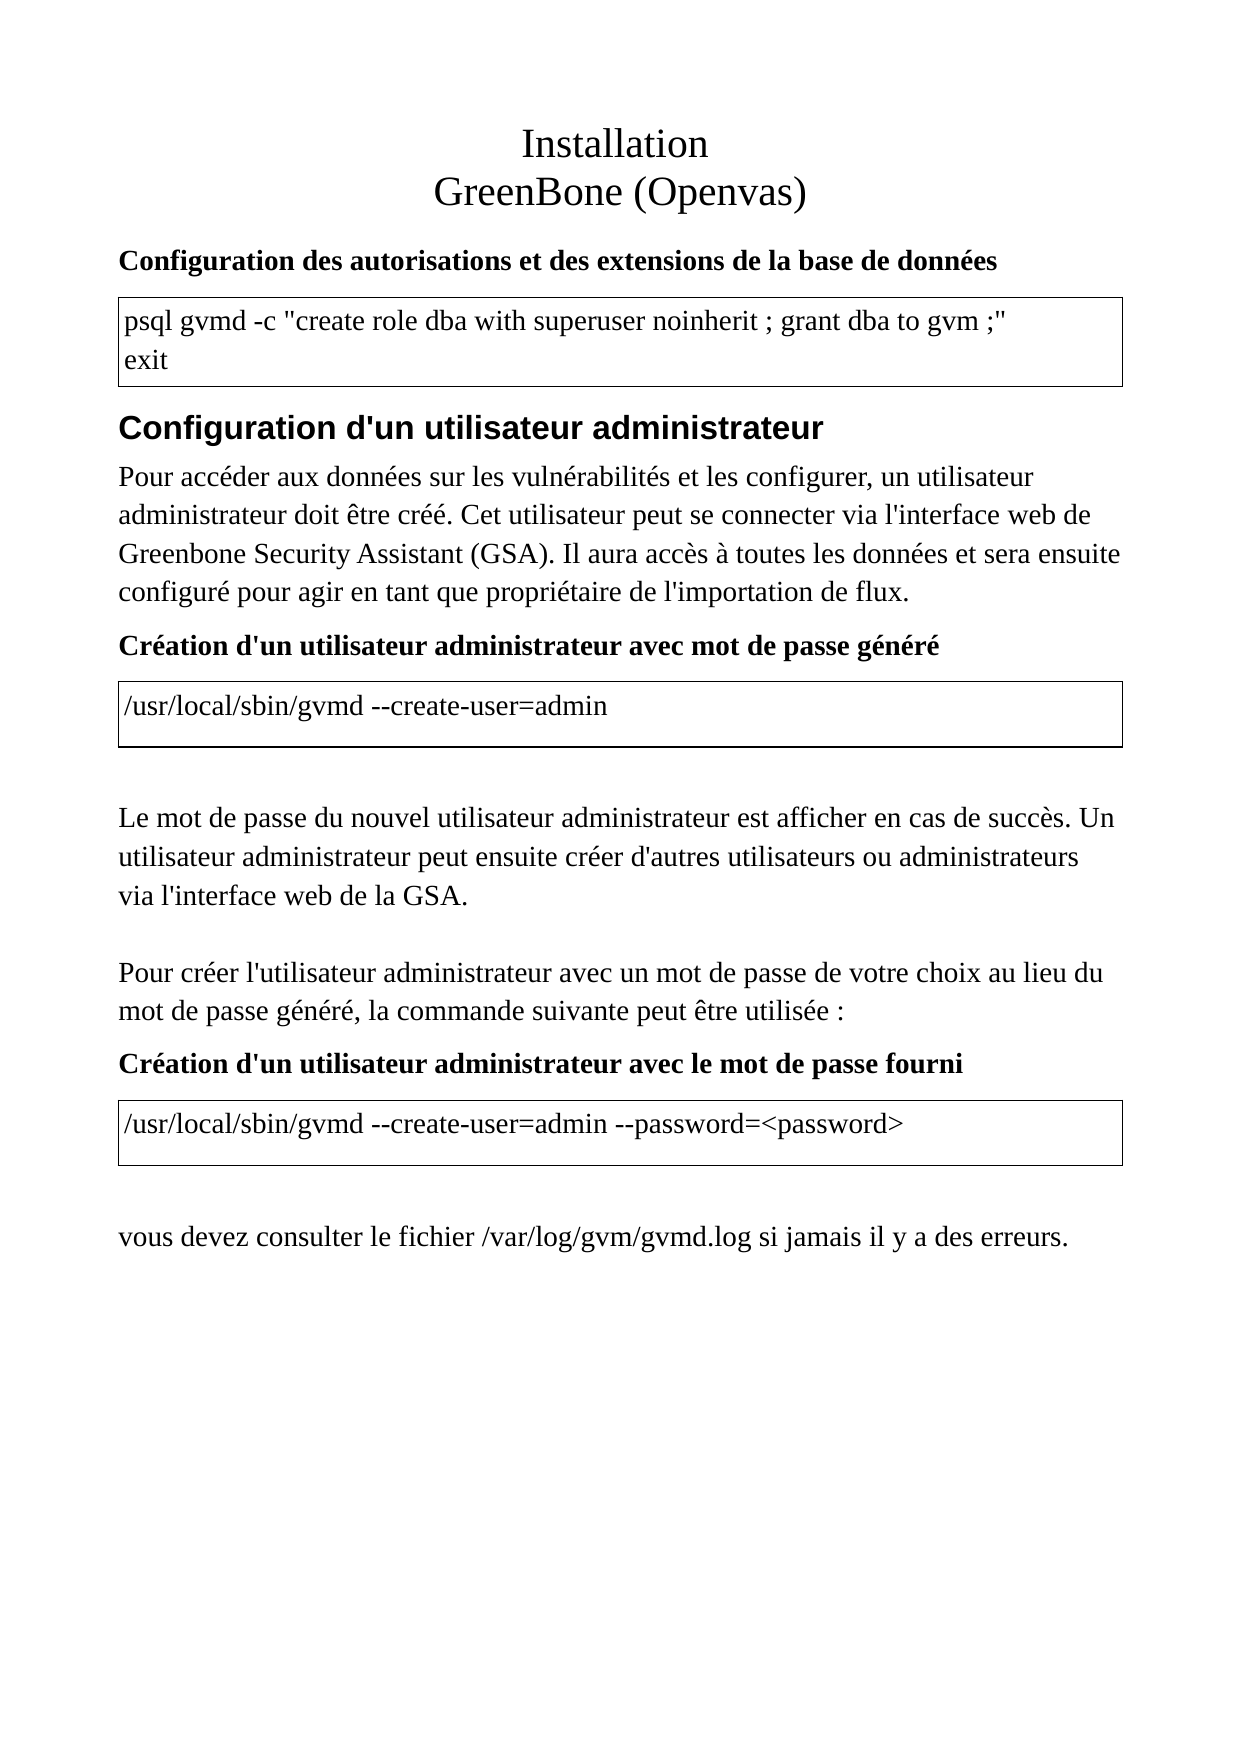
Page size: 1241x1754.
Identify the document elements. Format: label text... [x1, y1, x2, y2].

text Pour accéder aux données sur les vulnérabilités et les configurer, un utilisateur administrateur doit être créé. Cet utilisateur peut se connecter via l'interface web de Greenbone Security Assistant (GSA). Il aura accès à toutes les données et sera ensuite configuré pour agir en tant que propriétaire de l'importation de flux. [118, 459, 1122, 608]
text vous devez consulter le fichier /var/log/gvm/gvmd.log si jamais il y a des erreurs. [118, 1219, 1122, 1253]
table_header /usr/local/sbin/gvmd --create-user=admin [119, 682, 1122, 746]
text Création d'un utilisateur administrateur avec mot de passe généré [118, 628, 1122, 661]
table_header /usr/local/sbin/gvmd --create-user=admin --password=<password> [119, 1101, 1122, 1165]
text Le mot de passe du nouvel utilisateur administrateur est afficher en cas de succès. Un utilisateur administrateur peut ensuite créer d'autres utilisateurs ou administrateurs via l'interface web de la GSA. Pour créer l'utilisateur administrateur avec un mot de passe de votre choix au lieu du mot de passe généré, la commande suivante peut être utilisée : [118, 801, 1122, 1027]
subtitle Configuration d'un utilisateur administrateur [118, 408, 1122, 446]
text Création d'un utilisateur administrateur avec le mot de passe fourni [118, 1046, 1122, 1080]
table_header psql gvmd -c "create role dba with superuser noinherit ; grant dba to gvm ;" exit [119, 298, 1122, 386]
text Configuration des autorisations et des extensions de la base de données [118, 243, 1122, 277]
